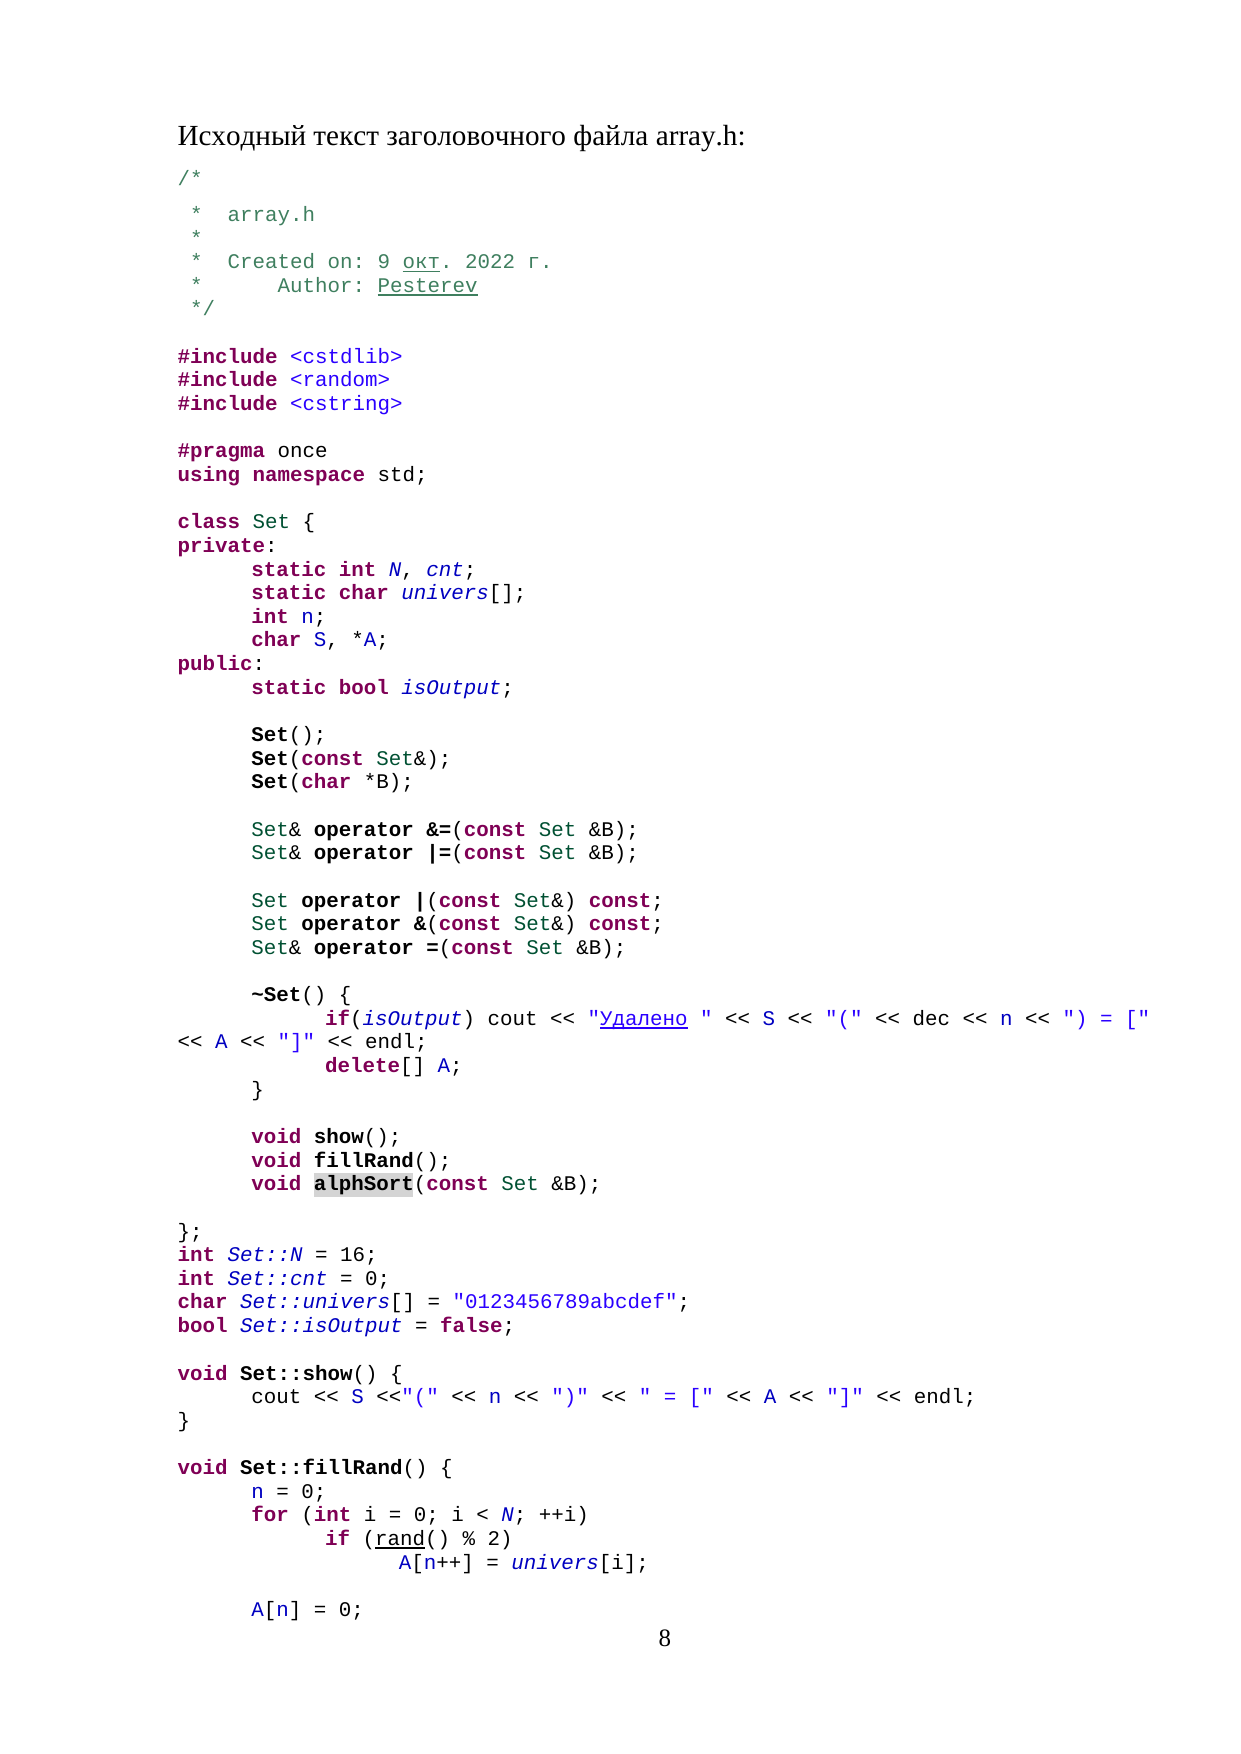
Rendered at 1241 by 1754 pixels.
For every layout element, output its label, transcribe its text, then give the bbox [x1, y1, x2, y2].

text static int N, cnt; [177, 558, 1152, 582]
text bool Set::isOutput = false; [177, 1315, 1152, 1339]
text void fillRand(); [177, 1150, 1152, 1173]
text void Set::show() { [177, 1362, 1152, 1386]
text Set operator &(const Set&) const; [177, 913, 1152, 937]
text char Set::univers[] = "0123456789abcdef"; [177, 1292, 1152, 1315]
text */ [177, 298, 1152, 322]
text Set& operator |=(const Set &B); [177, 842, 1152, 866]
text Set& operator =(const Set &B); [177, 937, 1152, 961]
text A[n] = 0; [177, 1599, 1152, 1623]
text if(isOutput) cout << "Удалено " << S << "(" << dec << n << ") = [" << A << "]" << endl; [177, 1008, 1152, 1055]
text static bool isOutput; [177, 677, 1152, 700]
text static char univers[]; [177, 582, 1152, 606]
text Set(const Set&); [177, 748, 1152, 771]
text A[n++] = univers[i]; [177, 1552, 1152, 1575]
text #include <random> [177, 369, 1152, 393]
text Set& operator &=(const Set &B); [177, 819, 1152, 842]
text } [177, 1410, 1152, 1433]
text * Created on: 9 окт. 2022 г. [177, 251, 1152, 275]
text char S, *A; [177, 629, 1152, 653]
text for (int i = 0; i < N; ++i) [177, 1504, 1152, 1528]
text * [177, 227, 1152, 251]
text private: [177, 535, 1152, 558]
text #include <cstring> [177, 393, 1152, 417]
text * Author: Pesterev [177, 275, 1152, 298]
text ~Set() { [177, 984, 1152, 1008]
text }; [177, 1221, 1152, 1244]
text /* [177, 168, 1152, 192]
text void show(); [177, 1126, 1152, 1150]
text n = 0; [177, 1481, 1152, 1504]
text void alphSort(const Set &B); [177, 1173, 1152, 1197]
text Set operator |(const Set&) const; [177, 889, 1152, 913]
text public: [177, 653, 1152, 677]
text Set(char *B); [177, 771, 1152, 795]
text } [177, 1079, 1152, 1102]
text Set(); [177, 724, 1152, 748]
text int n; [177, 606, 1152, 629]
text * array.h [177, 204, 1152, 227]
text if (rand() % 2) [177, 1528, 1152, 1552]
text int Set::N = 16; [177, 1244, 1152, 1268]
text #pragma once [177, 440, 1152, 464]
text Исходный текст заголовочного файла array.h: [177, 118, 1152, 152]
text class Set { [177, 511, 1152, 535]
text int Set::cnt = 0; [177, 1268, 1152, 1292]
text void Set::fillRand() { [177, 1457, 1152, 1481]
text delete[] A; [177, 1055, 1152, 1079]
text #include <cstdlib> [177, 346, 1152, 369]
text cout << S <<"(" << n << ")" << " = [" << A << "]" << endl; [177, 1386, 1152, 1410]
text using namespace std; [177, 464, 1152, 488]
